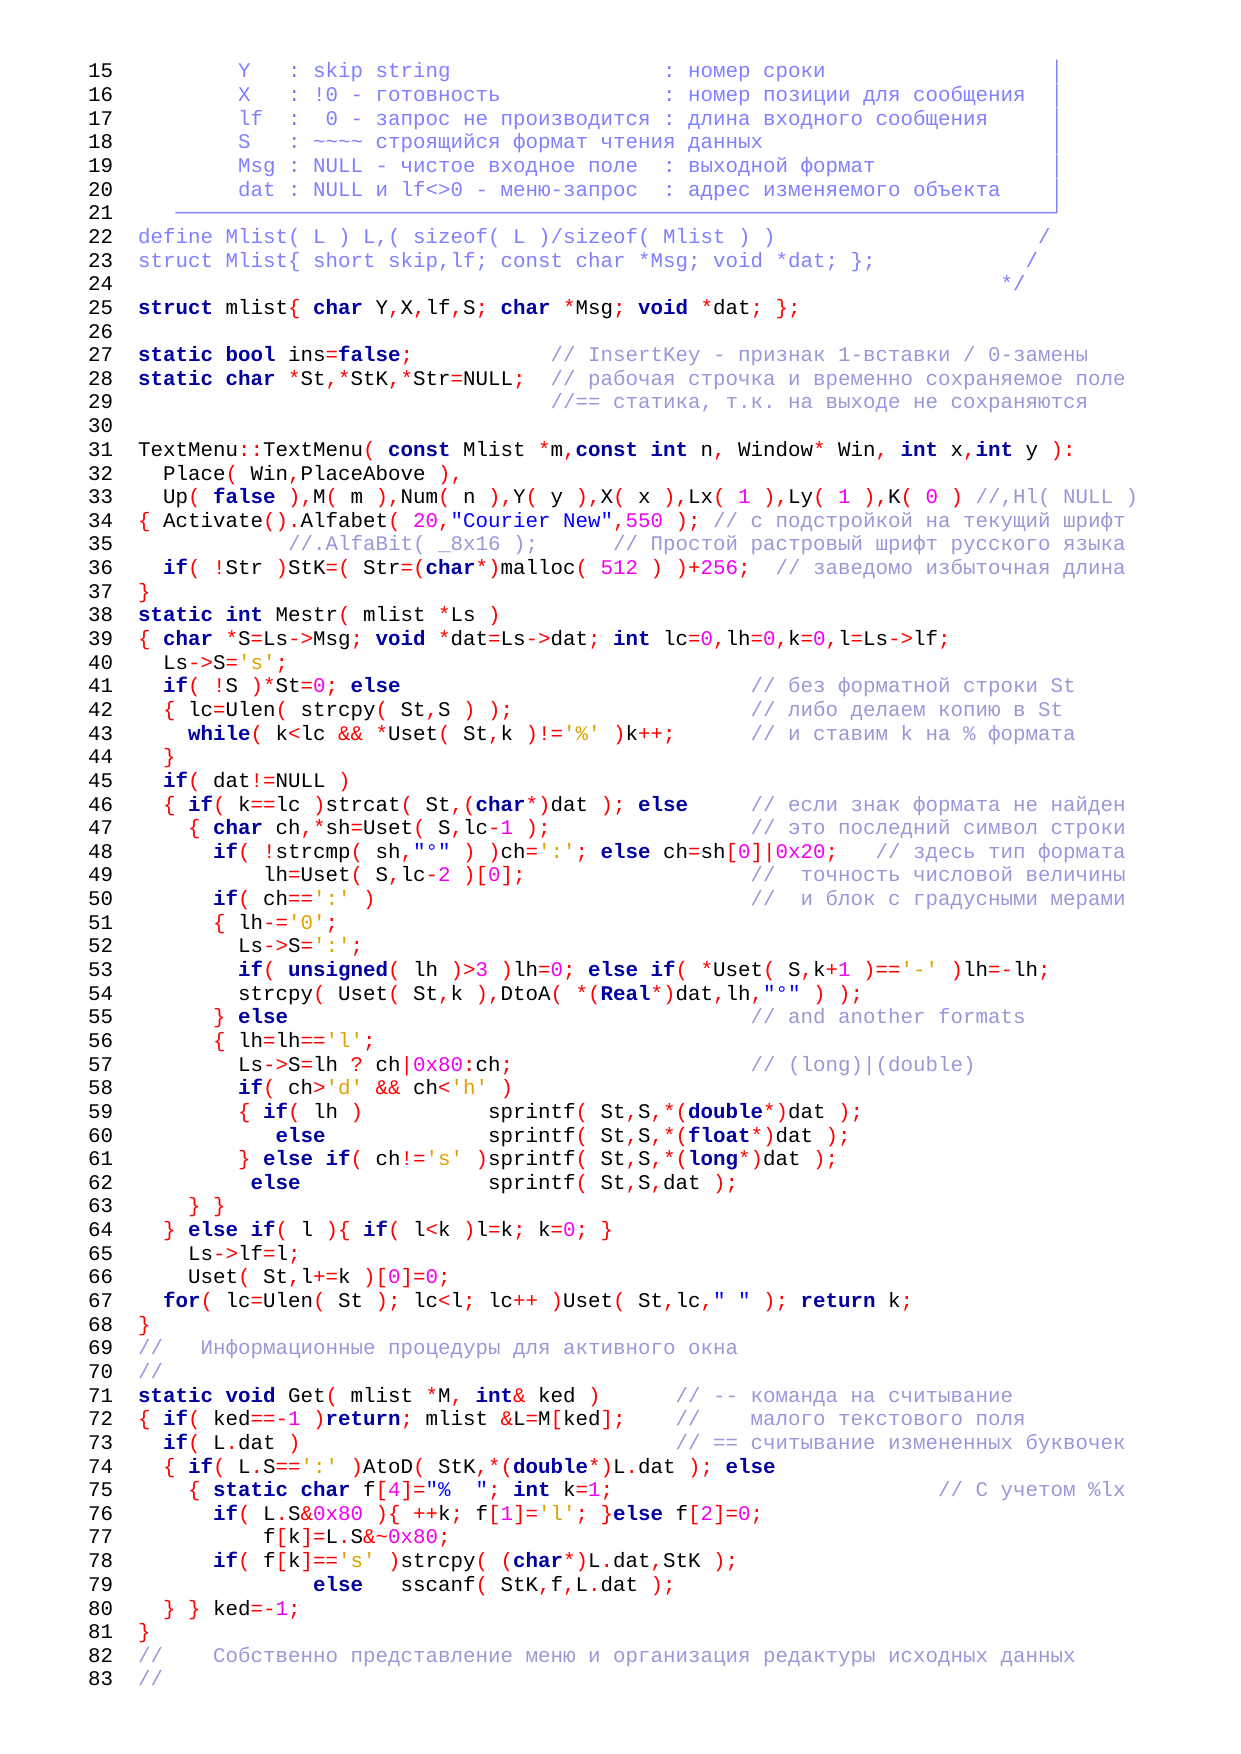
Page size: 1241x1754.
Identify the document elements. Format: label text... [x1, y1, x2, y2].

subtitle 72 { if( ked==-1 )return; mlist &L=M[ked]; // малого текстового поля [600, 1408, 1181, 1432]
subtitle 50 if( ch==':' ) // и блок с градусными мерами [288, 888, 1181, 912]
subtitle 71 static void Get( mlist *M, int& ked ) // -- команда на считывание [450, 1385, 538, 1408]
subtitle 19 Msg : NULL - чистое входное поле : выходной формат │ [75, 155, 1181, 179]
subtitle 64 } else if( l ){ if( l<k )l=k; k=0; } [325, 1219, 413, 1243]
subtitle 67 for( lc=Ulen( St ); lc<l; lc++ )Uset( St,lc," " ); return k; [75, 1290, 225, 1314]
subtitle 30 [75, 415, 1181, 439]
subtitle 74 { if( L.S==':' )AtoD( StK,*(double*)L.dat ); else [275, 1456, 363, 1479]
subtitle 68 } [75, 1314, 1181, 1337]
subtitle 73 if( L.dat ) // == считывание измененных буквочек [75, 1432, 213, 1456]
subtitle 53 if( unsigned( lh )>3 )lh=0; else if( *Uset( S,k+1 )=='-' )lh=-lh; [75, 959, 413, 983]
subtitle 64 } else if( l ){ if( l<k )l=k; k=0; } [75, 1219, 300, 1243]
subtitle 49 lh=Uset( S,lc-2 )[0]; // точность числовой величины [75, 864, 1181, 888]
subtitle 31 TextMenu::TextMenu( const Mlist *m,const int n, Window* Win, int x,int y ): [363, 439, 463, 462]
subtitle 21 ──────────────────────────────────────────────────────────────────────┘ [75, 202, 1181, 226]
subtitle 28 static char *St,*StK,*Str=NULL; // рабочая строчка и временно сохраняемое поле [513, 368, 1181, 392]
subtitle 74 { if( L.S==':' )AtoD( StK,*(double*)L.dat ); else [475, 1456, 613, 1479]
subtitle 67 for( lc=Ulen( St ); lc<l; lc++ )Uset( St,lc," " ); return k; [900, 1290, 1181, 1314]
subtitle 20 dat : NULL и lf<>0 - меню-запрос : адрес изменяемого объекта │ [75, 179, 1056, 202]
subtitle 58 if( ch>'d' && ch<'h' ) [75, 1077, 288, 1101]
subtitle 65 Ls->lf=l; [288, 1243, 1181, 1266]
subtitle 66 Uset( St,l+=k )[0]=0; [75, 1266, 188, 1290]
subtitle 78 if( f[k]=='s' )strcpy( (char*)L.dat,StK ); [713, 1550, 1181, 1574]
subtitle 62 else sprintf( St,S,dat ); [713, 1172, 1181, 1196]
subtitle 66 Uset( St,l+=k )[0]=0; [363, 1266, 1181, 1290]
subtitle 61 } else if( ch!='s' )sprintf( St,S,*(long*)dat ); [75, 1148, 375, 1172]
subtitle 32 Place( Win,PlaceAbove ), [75, 462, 1181, 486]
subtitle 33 Up( false ),M( m ),Num( n ),Y( y ),X( x ),Lx( 1 ),Ly( 1 ),K( 0 ) //,Hl( NULL ) [813, 486, 888, 510]
subtitle 48 if( !strcmp( sh,"°" ) )ch=':'; else ch=sh[0]|0x20; // здесь тип формата [525, 841, 663, 864]
subtitle 39 { char *S=Ls->Msg; void *dat=Ls->dat; int lc=0,lh=0,k=0,l=Ls->lf; [588, 628, 663, 652]
subtitle 79 else sscanf( StK,f,L.dat ); [650, 1574, 1181, 1597]
subtitle 17 lf : 0 - запрос не производится : длина входного сообщения │ [75, 108, 1056, 131]
subtitle 45 if( dat!=NULL ) [75, 770, 213, 793]
subtitle 25 struct mlist{ char Y,X,lf,S; char *Msg; void *dat; }; [613, 297, 713, 321]
subtitle 56 { lh=lh=='l'; [75, 1030, 238, 1054]
subtitle 51 { lh-='0'; [263, 912, 1181, 935]
subtitle 77 f[k]=L.S&~0x80; [75, 1527, 263, 1550]
subtitle 36 if( !Str )StK=( Str=(char*)malloc( 512 ) )+256; // заведомо избыточная длина [575, 557, 1181, 581]
subtitle 40 Ls->S='s'; [75, 652, 163, 675]
subtitle 31 TextMenu::TextMenu( const Mlist *m,const int n, Window* Win, int x,int y ): [1050, 439, 1181, 462]
subtitle 74 { if( L.S==':' )AtoD( StK,*(double*)L.dat ); else [688, 1456, 1181, 1479]
subtitle 25 struct mlist{ char Y,X,lf,S; char *Msg; void *dat; }; [475, 297, 575, 321]
subtitle 61 } else if( ch!='s' )sprintf( St,S,*(long*)dat ); [813, 1148, 1181, 1172]
subtitle 43 while( k<lc && *Uset( St,k )!='%' )k++; // и ставим k на % формата [525, 723, 625, 746]
subtitle 39 { char *S=Ls->Msg; void *dat=Ls->dat; int lc=0,lh=0,k=0,l=Ls->lf; [75, 628, 238, 652]
subtitle 52 Ls->S=':'; [75, 935, 238, 959]
subtitle 59 { if( lh ) sprintf( St,S,*(double*)dat ); [650, 1101, 788, 1124]
subtitle 59 { if( lh ) sprintf( St,S,*(double*)dat ); [75, 1101, 313, 1124]
subtitle 16 X : !0 - готовность : номер позиции для сообщения │ [75, 84, 1181, 108]
subtitle 25 struct mlist{ char Y,X,lf,S; char *Msg; void *dat; }; [750, 297, 1181, 321]
subtitle 64 } else if( l ){ if( l<k )l=k; k=0; } [550, 1219, 1181, 1243]
subtitle 25 struct mlist{ char Y,X,lf,S; char *Msg; void *dat; }; [288, 297, 375, 321]
subtitle 58 if( ch>'d' && ch<'h' ) [438, 1077, 1181, 1101]
subtitle 37 } [75, 581, 1181, 604]
subtitle 34 { Activate().Alfabet( 20,"Courier New",550 ); // с подстройкой на текущий шрифт [388, 510, 1181, 533]
subtitle 42 { lc=Ulen( strcpy( St,S ) ); // либо делаем копию в St [463, 699, 1181, 723]
subtitle 75 { static char f[4]="% "; int k=1; // С учетом %lx [75, 1479, 363, 1503]
subtitle 53 if( unsigned( lh )>3 )lh=0; else if( *Uset( S,k+1 )=='-' )lh=-lh; [538, 959, 713, 983]
subtitle 62 else sprintf( St,S,dat ); [575, 1172, 600, 1196]
subtitle 53 if( unsigned( lh )>3 )lh=0; else if( *Uset( S,k+1 )=='-' )lh=-lh; [450, 959, 513, 983]
subtitle 38 static int Mestr( mlist *Ls ) [75, 604, 275, 628]
subtitle 27 static bool ins=false; // InsertKey - признак 1-вставки / 0-замены [75, 344, 288, 368]
subtitle 28 static char *St,*StK,*Str=NULL; // рабочая строчка и временно сохраняемое поле [75, 368, 300, 392]
subtitle 35 //.AlfaBit( _8x16 ); // Простой растровый шрифт русского языка [75, 533, 1181, 557]
subtitle 47 { char ch,*sh=Uset( S,lc-1 ); // это последний символ строки [488, 817, 1181, 841]
subtitle 57 Ls->S=lh ? ch|0x80:ch; // (long)|(double) [75, 1054, 238, 1077]
subtitle 65 Ls->lf=l; [213, 1243, 238, 1266]
subtitle 76 if( L.S&0x80 ){ ++k; f[1]='l'; }else f[2]=0; [488, 1503, 675, 1527]
subtitle 41 if( !S )*St=0; else // без форматной строки St [75, 675, 225, 699]
subtitle 76 if( L.S&0x80 ){ ++k; f[1]='l'; }else f[2]=0; [75, 1503, 263, 1527]
subtitle 65 Ls->lf=l; [263, 1243, 275, 1266]
subtitle 17 lf : 0 - запрос не производится : длина входного сообщения │ [1057, 108, 1181, 131]
subtitle 20 dat : NULL и lf<>0 - меню-запрос : адрес изменяемого объекта │ [1057, 179, 1181, 202]
subtitle 56 { lh=lh=='l'; [300, 1030, 1181, 1054]
subtitle 53 if( unsigned( lh )>3 )lh=0; else if( *Uset( S,k+1 )=='-' )lh=-lh; [1038, 959, 1181, 983]
subtitle 82 // Собственно представление меню и организация редактуры исходных данных [75, 1645, 1181, 1668]
subtitle 78 if( f[k]=='s' )strcpy( (char*)L.dat,StK ); [75, 1550, 263, 1574]
subtitle 36 if( !Str )StK=( Str=(char*)malloc( 512 ) )+256; // заведомо избыточная длина [75, 557, 225, 581]
subtitle 62 else sprintf( St,S,dat ); [75, 1172, 488, 1196]
subtitle 39 { char *S=Ls->Msg; void *dat=Ls->dat; int lc=0,lh=0,k=0,l=Ls->lf; [938, 628, 1181, 652]
subtitle 40 Ls->S='s'; [188, 652, 213, 675]
subtitle 72 { if( ked==-1 )return; mlist &L=M[ked]; // малого текстового поля [75, 1408, 213, 1432]
subtitle 23 struct Mlist{ short skip,lf; const char *Msg; void *dat; }; / [75, 250, 1181, 273]
subtitle 70 // [75, 1361, 1181, 1385]
subtitle 57 Ls->S=lh ? ch|0x80:ch; // (long)|(double) [500, 1054, 1181, 1077]
subtitle 15 Y : skip string : номер сроки │ [75, 61, 1181, 84]
subtitle 76 if( L.S&0x80 ){ ++k; f[1]='l'; }else f[2]=0; [300, 1503, 438, 1527]
subtitle 29 //== статика, т.к. на выходе не сохраняются [75, 392, 1181, 415]
subtitle 60 else sprintf( St,S,*(float*)dat ); [75, 1124, 1181, 1148]
subtitle 66 Uset( St,l+=k )[0]=0; [238, 1266, 263, 1290]
subtitle 45 if( dat!=NULL ) [250, 770, 275, 793]
subtitle 51 { lh-='0'; [75, 912, 238, 935]
subtitle 77 f[k]=L.S&~0x80; [300, 1527, 325, 1550]
subtitle 52 Ls->S=':'; [263, 935, 288, 959]
subtitle 78 if( f[k]=='s' )strcpy( (char*)L.dat,StK ); [475, 1550, 588, 1574]
subtitle 79 else sscanf( StK,f,L.dat ); [75, 1574, 400, 1597]
subtitle 54 strcpy( Uset( St,k ),DtoA( *(Real*)dat,lh,"°" ) ); [550, 983, 675, 1006]
subtitle 77 f[k]=L.S&~0x80; [363, 1527, 1181, 1550]
subtitle 83 // [75, 1668, 1181, 1692]
subtitle 33 Up( false ),M( m ),Num( n ),Y( y ),X( x ),Lx( 1 ),Ly( 1 ),K( 0 ) //,Hl( NULL ) [75, 486, 163, 510]
subtitle 31 TextMenu::TextMenu( const Mlist *m,const int n, Window* Win, int x,int y ): [875, 439, 950, 462]
subtitle 33 Up( false ),M( m ),Num( n ),Y( y ),X( x ),Lx( 1 ),Ly( 1 ),K( 0 ) //,Hl( NULL ) [900, 486, 1181, 510]
subtitle 61 } else if( ch!='s' )sprintf( St,S,*(long*)dat ); [650, 1148, 763, 1172]
subtitle 69 // Информационные процедуры для активного окна [75, 1337, 1181, 1361]
subtitle 48 if( !strcmp( sh,"°" ) )ch=':'; else ch=sh[0]|0x20; // здесь тип формата [400, 841, 500, 864]
subtitle 67 for( lc=Ulen( St ); lc<l; lc++ )Uset( St,lc," " ); return k; [700, 1290, 888, 1314]
subtitle 22 define Mlist( L ) L,( sizeof( L )/sizeof( Mlist ) ) / [75, 226, 1181, 250]
subtitle 75 { static char f[4]="% "; int k=1; // С учетом %lx [575, 1479, 1181, 1503]
subtitle 59 { if( lh ) sprintf( St,S,*(double*)dat ); [838, 1101, 1181, 1124]
subtitle 34 { Activate().Alfabet( 20,"Courier New",550 ); // с подстройкой на текущий шрифт [75, 510, 163, 533]
subtitle 48 if( !strcmp( sh,"°" ) )ch=':'; else ch=sh[0]|0x20; // здесь тип формата [725, 841, 1181, 864]
subtitle 58 if( ch>'d' && ch<'h' ) [313, 1077, 413, 1101]
subtitle 52 Ls->S=':'; [300, 935, 1181, 959]
subtitle 78 if( f[k]=='s' )strcpy( (char*)L.dat,StK ); [300, 1550, 400, 1574]
subtitle 65 Ls->lf=l; [75, 1243, 188, 1266]
subtitle 54 strcpy( Uset( St,k ),DtoA( *(Real*)dat,lh,"°" ) ); [75, 983, 238, 1006]
subtitle 44 } [75, 746, 1181, 770]
subtitle 81 } [75, 1621, 1181, 1645]
subtitle 33 Up( false ),M( m ),Num( n ),Y( y ),X( x ),Lx( 1 ),Ly( 1 ),K( 0 ) //,Hl( NULL ) [713, 486, 788, 510]
subtitle 66 Uset( St,l+=k )[0]=0; [313, 1266, 338, 1290]
subtitle 24 */ [75, 273, 1181, 297]
subtitle 27 static bool ins=false; // InsertKey - признак 1-вставки / 0-замены [325, 344, 1181, 368]
subtitle 55 } else // and another formats [75, 1006, 1181, 1030]
subtitle 26 [75, 321, 1181, 344]
subtitle 46 { if( k==lc )strcat( St,(char*)dat ); else // если знак формата не найден [75, 793, 1181, 817]
subtitle 43 while( k<lc && *Uset( St,k )!='%' )k++; // и ставим k на % формата [638, 723, 1181, 746]
subtitle 71 static void Get( mlist *M, int& ked ) // -- команда на считывание [75, 1385, 288, 1408]
subtitle 43 while( k<lc && *Uset( St,k )!='%' )k++; // и ставим k на % формата [75, 723, 275, 746]
subtitle 45 if( dat!=NULL ) [338, 770, 1181, 793]
subtitle 57 Ls->S=lh ? ch|0x80:ch; // (long)|(double) [400, 1054, 475, 1077]
subtitle 74 { if( L.S==':' )AtoD( StK,*(double*)L.dat ); else [75, 1456, 238, 1479]
subtitle 33 Up( false ),M( m ),Num( n ),Y( y ),X( x ),Lx( 1 ),Ly( 1 ),K( 0 ) //,Hl( NULL ) [188, 486, 313, 510]
subtitle 76 if( L.S&0x80 ){ ++k; f[1]='l'; }else f[2]=0; [688, 1503, 1181, 1527]
subtitle 31 TextMenu::TextMenu( const Mlist *m,const int n, Window* Win, int x,int y ): [563, 439, 700, 462]
subtitle 36 if( !Str )StK=( Str=(char*)malloc( 512 ) )+256; // заведомо избыточная длина [400, 557, 500, 581]
subtitle 50 if( ch==':' ) // и блок с градусными мерами [75, 888, 263, 912]
subtitle 72 { if( ked==-1 )return; mlist &L=M[ked]; // малого текстового поля [250, 1408, 425, 1432]
subtitle 47 { char ch,*sh=Uset( S,lc-1 ); // это последний символ строки [75, 817, 275, 841]
subtitle 38 static int Mestr( mlist *Ls ) [488, 604, 1181, 628]
subtitle 80 } } ked=-1; [75, 1597, 1181, 1621]
subtitle 71 static void Get( mlist *M, int& ked ) // -- команда на считывание [588, 1385, 1181, 1408]
subtitle 54 strcpy( Uset( St,k ),DtoA( *(Real*)dat,lh,"°" ) ); [750, 983, 1181, 1006]
subtitle 63 } } [75, 1196, 1181, 1219]
subtitle 48 if( !strcmp( sh,"°" ) )ch=':'; else ch=sh[0]|0x20; // здесь тип формата [75, 841, 275, 864]
subtitle 25 struct mlist{ char Y,X,lf,S; char *Msg; void *dat; }; [75, 297, 225, 321]
subtitle 75 { static char f[4]="% "; int k=1; // С учетом %lx [375, 1479, 563, 1503]
subtitle 42 { lc=Ulen( strcpy( St,S ) ); // либо делаем копию в St [75, 699, 188, 723]
subtitle 18 S : ~~~~ строящийся формат чтения данных │ [75, 131, 1181, 155]
subtitle 41 if( !S )*St=0; else // без форматной строки St [300, 675, 1181, 699]
subtitle 53 if( unsigned( lh )>3 )lh=0; else if( *Uset( S,k+1 )=='-' )lh=-lh; [825, 959, 963, 983]
subtitle 39 { char *S=Ls->Msg; void *dat=Ls->dat; int lc=0,lh=0,k=0,l=Ls->lf; [350, 628, 450, 652]
subtitle 40 Ls->S='s'; [225, 652, 1181, 675]
subtitle 59 { if( lh ) sprintf( St,S,*(double*)dat ); [350, 1101, 488, 1124]
subtitle 61 } else if( ch!='s' )sprintf( St,S,*(long*)dat ); [400, 1148, 488, 1172]
subtitle 73 if( L.dat ) // == считывание измененных буквочек [288, 1432, 1181, 1456]
